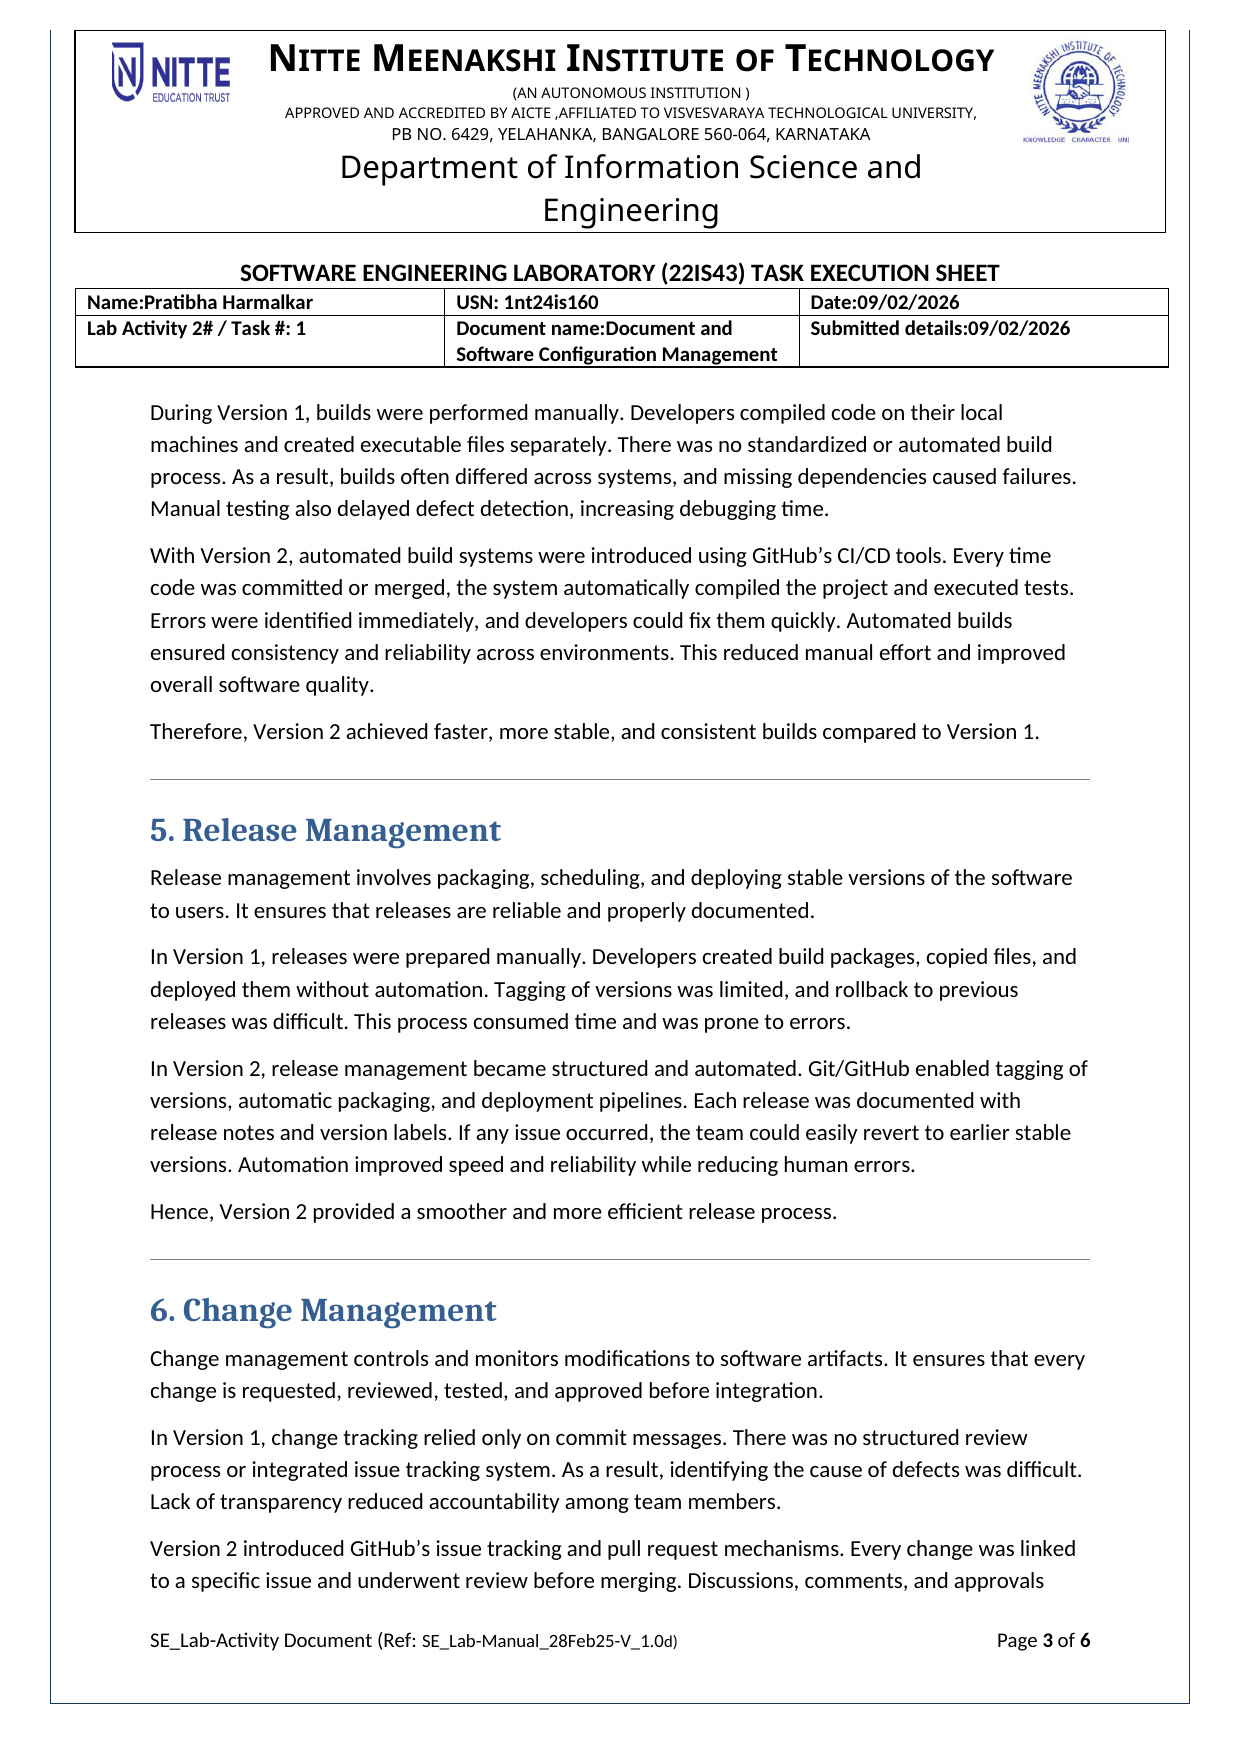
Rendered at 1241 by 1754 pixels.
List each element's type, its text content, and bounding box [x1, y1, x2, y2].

text Hence, Version 2 provided a smoother and more efficient release process. [150, 1197, 1090, 1225]
text In Version 1, change tracking relied only on commit messages. There was no structured review process or integrated issue tracking system. As a result, identifying the cause of defects was difficult. Lack of transparency reduced accountability among team members. [150, 1423, 1090, 1515]
picture [1019, 31, 1129, 148]
text In Version 2, release management became structured and automated. Git/GitHub enabled tagging of versions, automatic packaging, and deployment pipelines. Each release was documented with release notes and version labels. If any issue occurred, the team could easily revert to earlier stable versions. Automation improved speed and reliability while reducing human errors. [150, 1054, 1090, 1178]
picture [112, 39, 230, 103]
subtitle 5. Release Management [150, 811, 1090, 849]
text In Version 1, releases were prepared manually. Developers created build packages, copied files, and deployed them without automation. Tagging of versions was limited, and rollback to previous releases was difficult. This process consumed time and was prone to errors. [150, 942, 1090, 1035]
subtitle 6. Change Management [150, 1291, 1090, 1329]
text During Version 1, builds were performed manually. Developers compiled code on their local machines and created executable files separately. There was no standardized or automated build process. As a result, builds often differed across systems, and missing dependencies caused failures. Manual testing also delayed defect detection, increasing debugging time. [150, 398, 1090, 523]
text Change management controls and monitors modifications to software artifacts. It ensures that every change is requested, reviewed, tested, and approved before integration. [150, 1344, 1090, 1404]
text Therefore, Version 2 achieved faster, more stable, and consistent builds compared to Version 1. [150, 717, 1090, 745]
text Release management involves packaging, scheduling, and deploying stable versions of the software to users. It ensures that releases are reliable and properly documented. [150, 863, 1090, 924]
text With Version 2, automated build systems were introduced using GitHub’s CI/CD tools. Every time code was committed or merged, the system automatically compiled the project and executed tests. Errors were identified immediately, and developers could fix them quickly. Automated builds ensured consistency and reliability across environments. This reduced manual effort and improved overall software quality. [150, 541, 1090, 698]
text Version 2 introduced GitHub’s issue tracking and pull request mechanisms. Every change was linked to a specific issue and underwent review before merging. Discussions, comments, and approvals [150, 1534, 1090, 1594]
